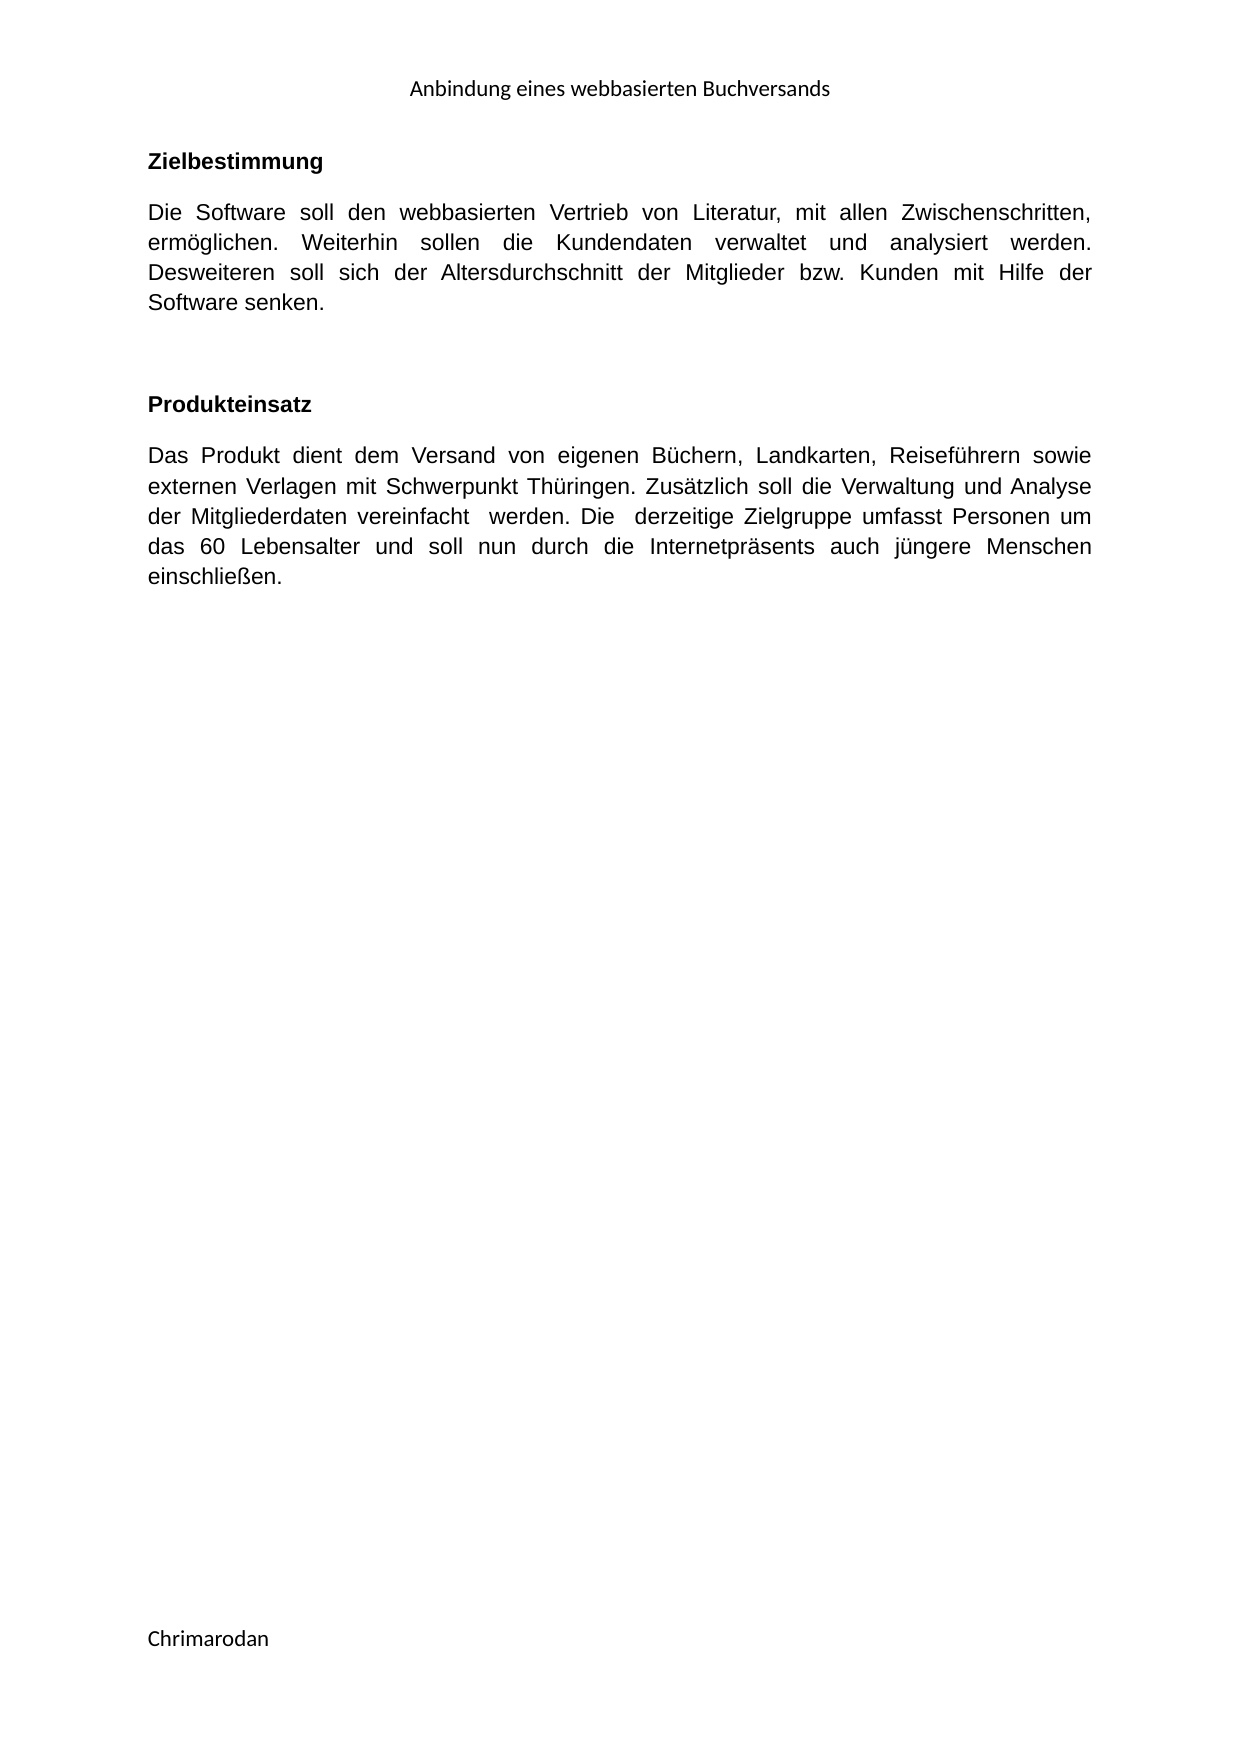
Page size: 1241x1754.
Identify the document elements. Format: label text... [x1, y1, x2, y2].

text Die Software soll den webbasierten Vertrieb von Literatur, mit allen Zwischenschritten, ermöglichen. Weiterhin sollen die Kundendaten verwaltet und analysiert werden. Desweiteren soll sich der Altersdurchschnitt der Mitglieder bzw. Kunden mit Hilfe der Software senken. [148, 199, 1093, 316]
text Produkteinsatz [148, 391, 1093, 418]
text Das Produkt dient dem Versand von eigenen Büchern, Landkarten, Reiseführern sowie externen Verlagen mit Schwerpunkt Thüringen. Zusätzlich soll die Verwaltung und Analyse der Mitgliederdaten vereinfacht werden. Die derzeitige Zielgruppe umfasst Personen um das 60 Lebensalter und soll nun durch die Internetpräsents auch jüngere Menschen einschließen. [148, 442, 1093, 589]
text Zielbestimmung [148, 148, 1093, 174]
